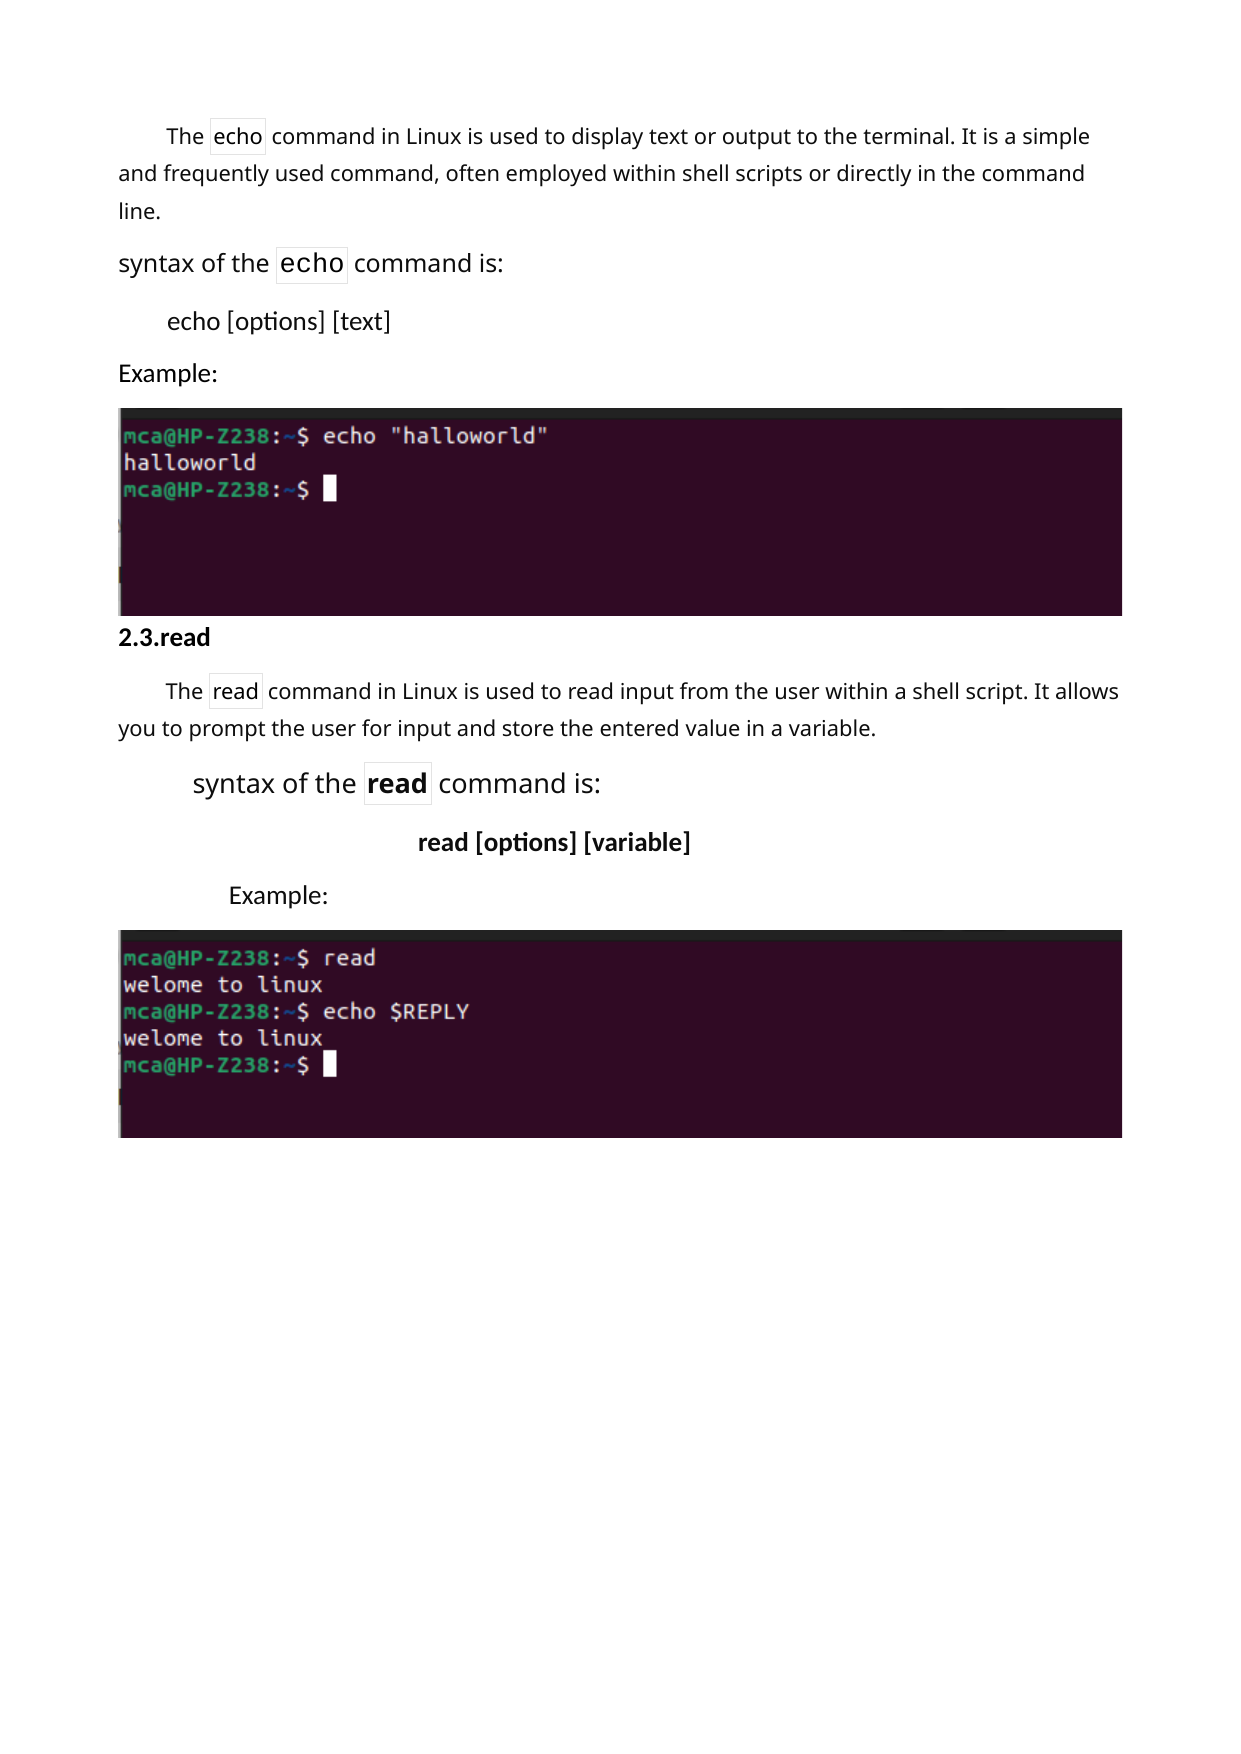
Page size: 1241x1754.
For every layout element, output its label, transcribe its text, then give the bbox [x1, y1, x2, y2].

text The echo command in Linux is used to display text or output to the terminal. It is a simple and frequently used command, often employed within shell scripts or directly in the command line. [118, 118, 1122, 226]
picture [118, 408, 1123, 616]
text command is: [348, 246, 1122, 283]
text echo [options] [text] [118, 304, 1122, 337]
text syntax of the echo [118, 246, 347, 283]
text Example: [118, 878, 1122, 911]
text command is: [432, 762, 1122, 804]
text read [options] [variable] [118, 826, 1122, 858]
text 2.3.read [118, 616, 1122, 653]
picture [118, 930, 1123, 1138]
text The read command in Linux is used to read input from the user within a shell script. It allows you to prompt the user for input and store the entered value in a variable. [118, 673, 1122, 743]
text syntax of the [118, 762, 364, 804]
text Example: [118, 356, 1122, 389]
text read [365, 763, 431, 804]
